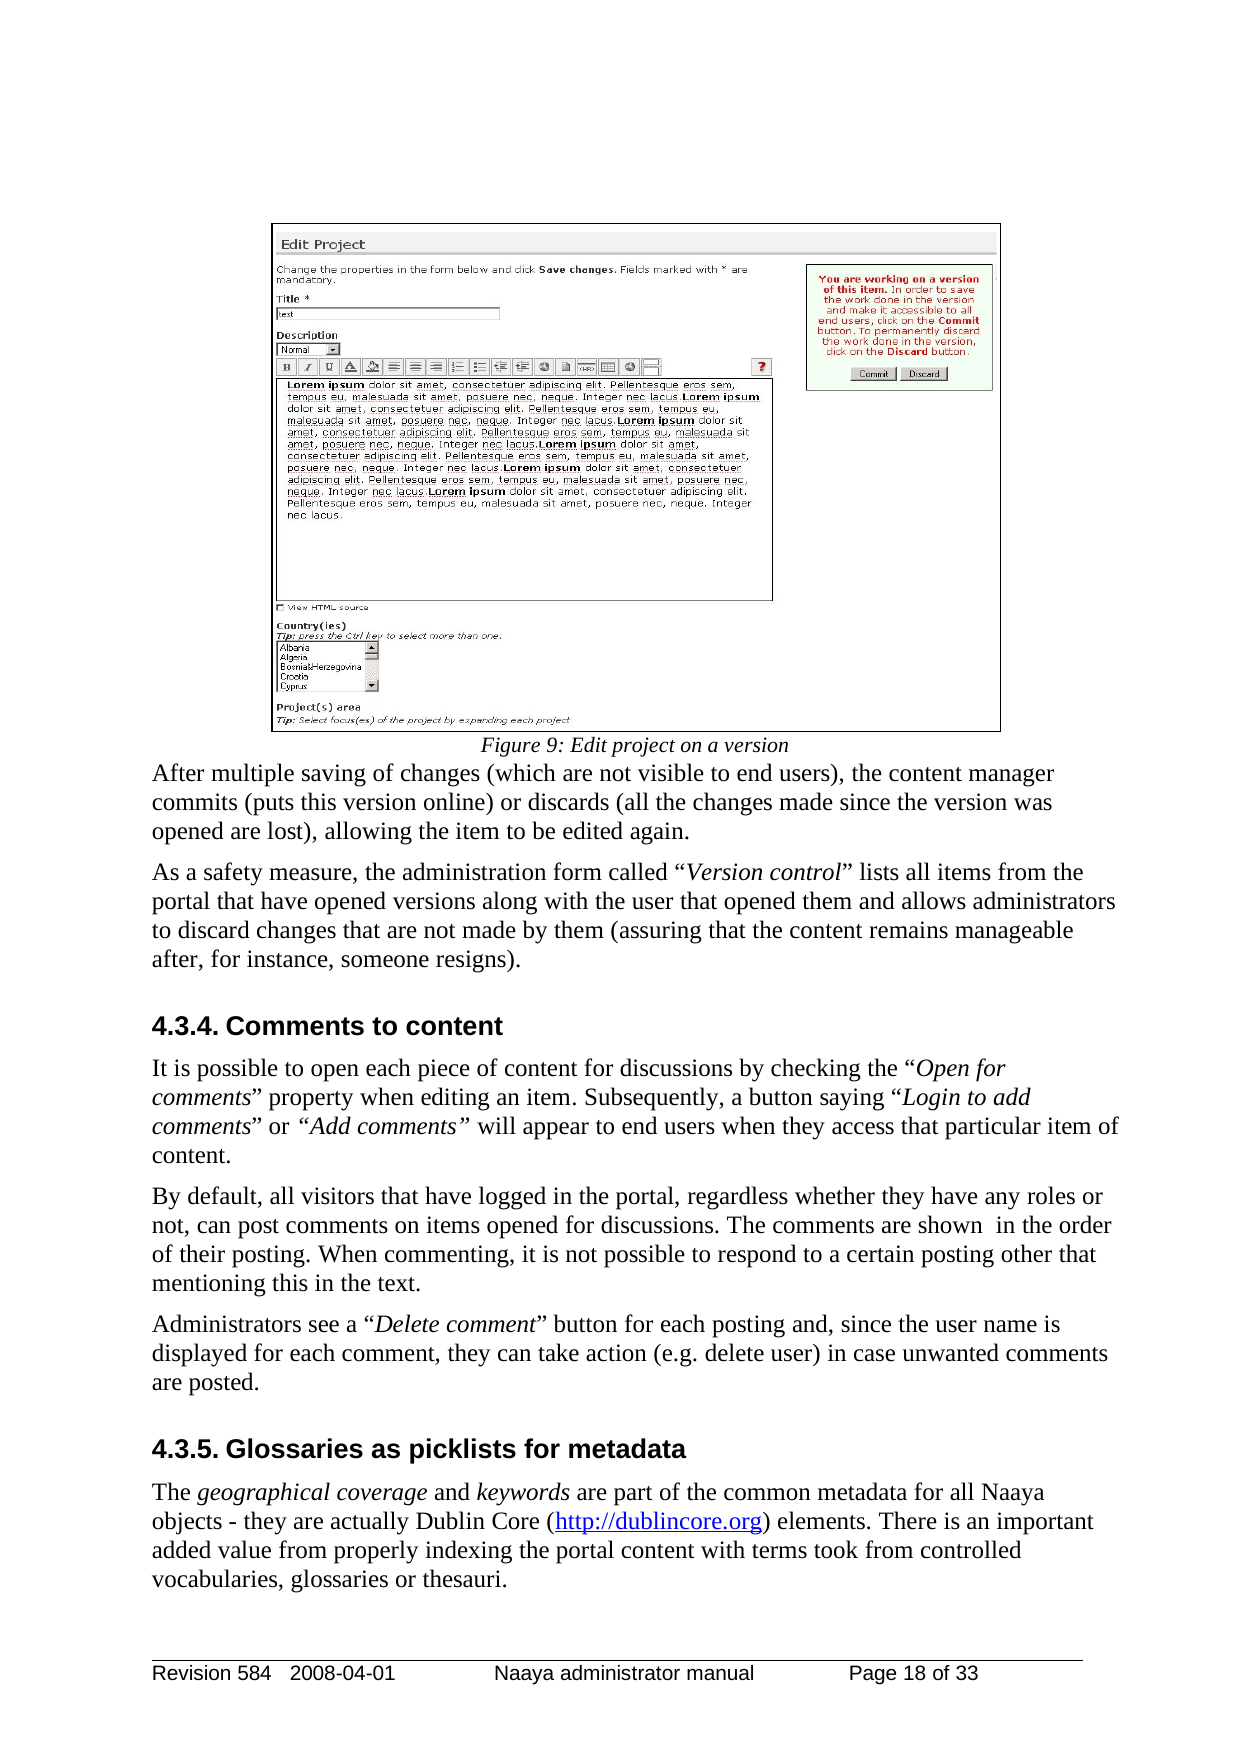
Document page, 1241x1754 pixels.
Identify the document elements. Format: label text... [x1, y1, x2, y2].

text Figure 9: Edit project on a version [271, 732, 1001, 757]
text The geographical coverage and keywords are part of the common metadata for all Naaya objects - they are actually Dublin Core (http://dublincore.org) elements. There is an important added value from properly indexing the portal content with terms took from controlled vocabularies, glossaries or thesauri. [152, 1477, 1120, 1593]
text Administrators see a “Delete comment” button for each posting and, since the user name is displayed for each comment, they can take action (e.g. delete user) in case unwanted comments are posted. [152, 1309, 1120, 1396]
picture [275, 227, 997, 728]
text By default, all visitors that have logged in the portal, regardless whether they have any roles or not, can post comments on items opened for discussions. The comments are shown in the order of their posting. When commenting, it is not possible to respond to a certain posting other that mentioning this in the text. [152, 1181, 1120, 1297]
text As a safety measure, the administration form called “Version control” lists all items from the portal that have opened versions along with the user that opened them and allows administrators to discard changes that are not made by them (assuring that the content remains manageable after, for instance, someone resigns). [152, 856, 1120, 973]
text It is possible to open each piece of content for discussions by checking the “Open for comments” property when editing an item. Subsequently, a button saying “Login to add comments” or “Add comments” will appear to end users when they access that particular item of content. [152, 1053, 1120, 1169]
text After multiple saving of changes (which are not visible to end users), the content manager commits (puts this version online) or discards (all the changes made since the version was opened are lost), allowing the item to be edited again. [152, 210, 1120, 845]
subtitle Comments to content [152, 1009, 1120, 1041]
text [273, 224, 1000, 731]
subtitle Glossaries as picklists for metadata [152, 1433, 1120, 1464]
